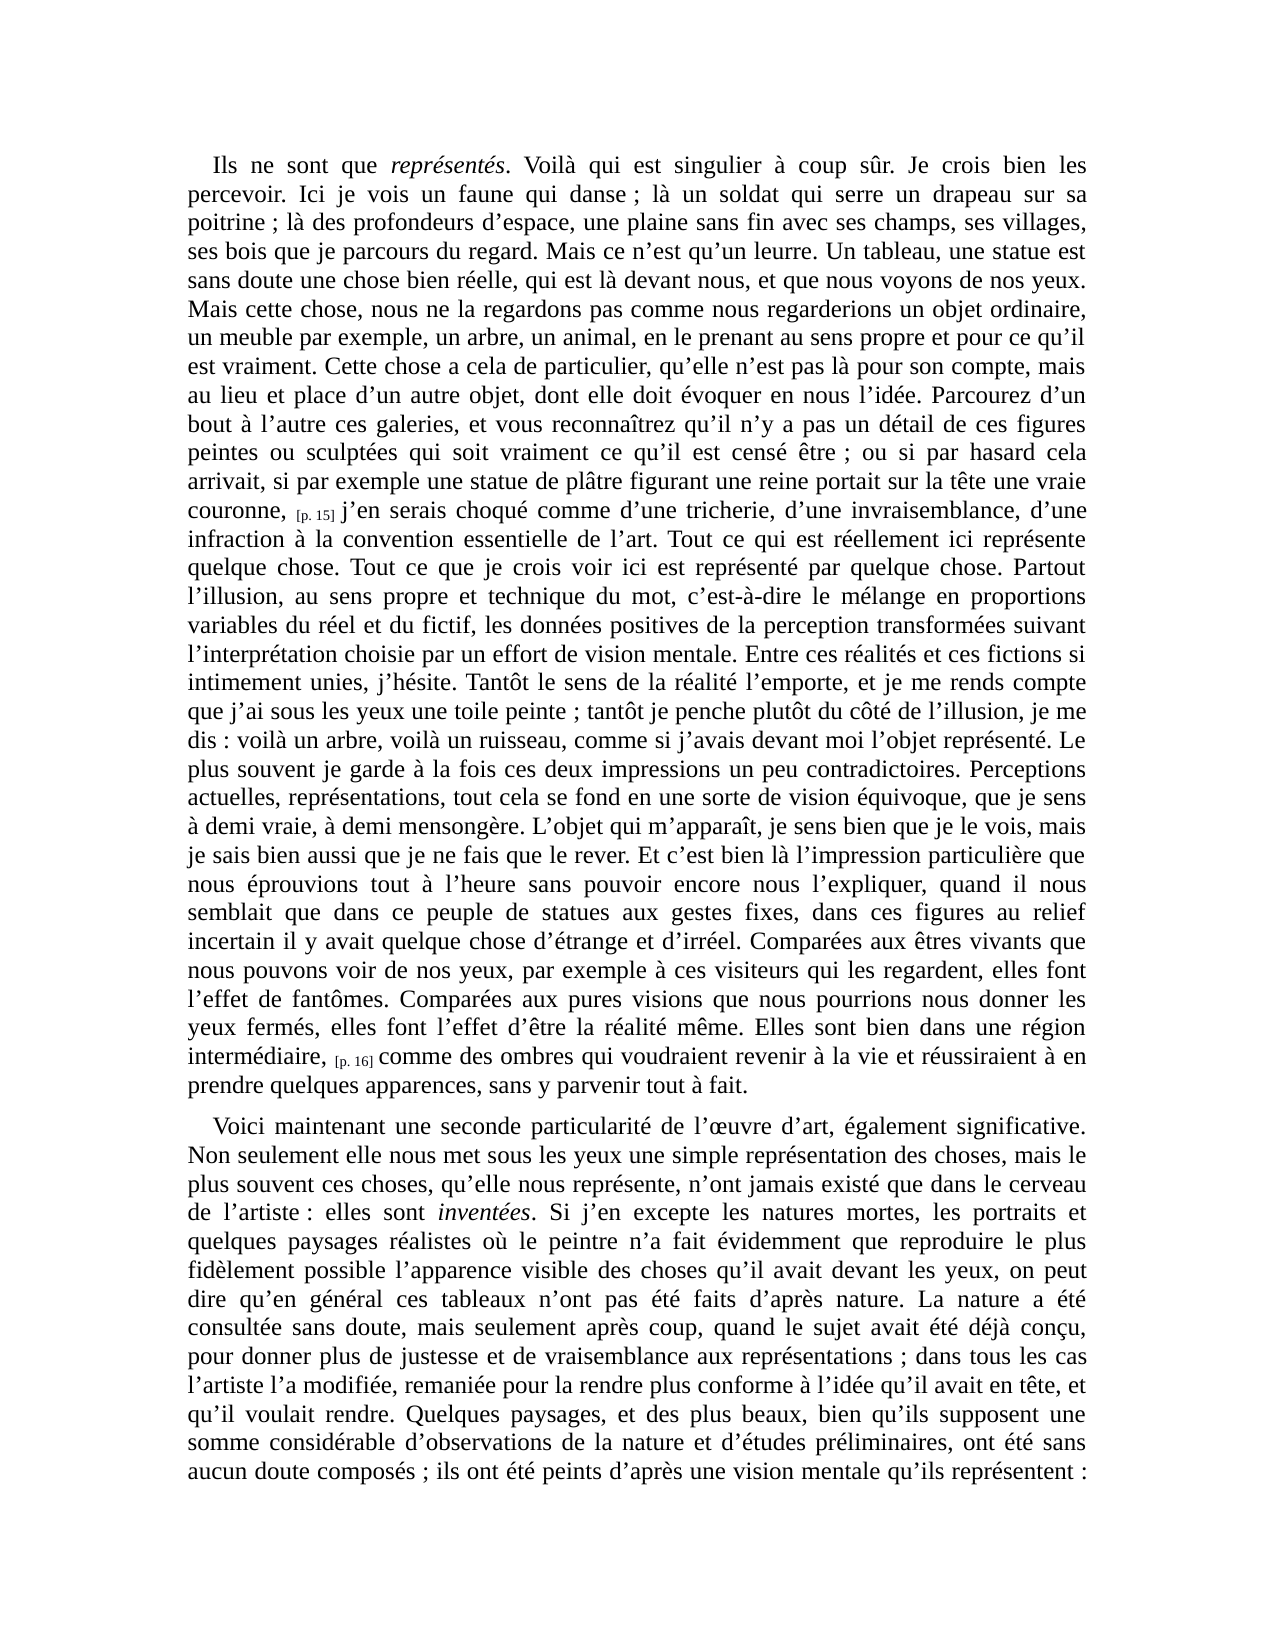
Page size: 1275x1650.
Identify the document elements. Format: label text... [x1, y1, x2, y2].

text Ils ne sont que représentés. Voilà qui est singulier à coup sûr. Je crois bien les percevoir. Ici je vois un faune qui danse ; là un soldat qui serre un drapeau sur sa poitrine ; là des profondeurs d’espace, une plaine sans fin avec ses champs, ses villages, ses bois que je parcours du regard. Mais ce n’est qu’un leurre. Un tableau, une statue est sans doute une chose bien réelle, qui est là devant nous, et que nous voyons de nos yeux. Mais cette chose, nous ne la regardons pas comme nous regarderions un objet ordinaire, un meuble par exemple, un arbre, un animal, en le prenant au sens propre et pour ce qu’il est vraiment. Cette chose a cela de particulier, qu’elle n’est pas là pour son compte, mais au lieu et place d’un autre objet, dont elle doit évoquer en nous l’idée. Parcourez d’un bout à l’autre ces galeries, et vous reconnaîtrez qu’il n’y a pas un détail de ces figures peintes ou sculptées qui soit vraiment ce qu’il est censé être ; ou si par hasard cela arrivait, si par exemple une statue de plâtre figurant une reine portait sur la tête une vraie couronne, [p. 15] j’en serais choqué comme d’une tricherie, d’une invraisemblance, d’une infraction à la convention essentielle de l’art. Tout ce qui est réellement ici représente quelque chose. Tout ce que je crois voir ici est représenté par quelque chose. Partout l’illusion, au sens propre et technique du mot, c’est-à-dire le mélange en proportions variables du réel et du fictif, les données positives de la perception transformées suivant l’interprétation choisie par un effort de vision mentale. Entre ces réalités et ces fictions si intimement unies, j’hésite. Tantôt le sens de la réalité l’emporte, et je me rends compte que j’ai sous les yeux une toile peinte ; tantôt je penche plutôt du côté de l’illusion, je me dis : voilà un arbre, voilà un ruisseau, comme si j’avais devant moi l’objet représenté. Le plus souvent je garde à la fois ces deux impressions un peu contradictoires. Perceptions actuelles, représentations, tout cela se fond en une sorte de vision équivoque, que je sens à demi vraie, à demi mensongère. L’objet qui m’apparaît, je sens bien que je le vois, mais je sais bien aussi que je ne fais que le rever. Et c’est bien là l’impression particulière que nous éprouvions tout à l’heure sans pouvoir encore nous l’expliquer, quand il nous semblait que dans ce peuple de statues aux gestes fixes, dans ces figures au relief incertain il y avait quelque chose d’étrange et d’irréel. Comparées aux êtres vivants que nous pouvons voir de nos yeux, par exemple à ces visiteurs qui les regardent, elles font l’effet de fantômes. Comparées aux pures visions que nous pourrions nous donner les yeux fermés, elles font l’effet d’être la réalité même. Elles sont bien dans une région intermédiaire, [p. 16] comme des ombres qui voudraient revenir à la vie et réussiraient à en prendre quelques apparences, sans y parvenir tout à fait. [187, 150, 1087, 1099]
text Voici maintenant une seconde particularité de l’œuvre d’art, également significative. Non seulement elle nous met sous les yeux une simple représentation des choses, mais le plus souvent ces choses, qu’elle nous représente, n’ont jamais existé que dans le cerveau de l’artiste : elles sont inventées. Si j’en excepte les natures mortes, les portraits et quelques paysages réalistes où le peintre n’a fait évidemment que reproduire le plus fidèlement possible l’apparence visible des choses qu’il avait devant les yeux, on peut dire qu’en général ces tableaux n’ont pas été faits d’après nature. La nature a été consultée sans doute, mais seulement après coup, quand le sujet avait été déjà conçu, pour donner plus de justesse et de vraisemblance aux représentations ; dans tous les cas l’artiste l’a modifiée, remaniée pour la rendre plus conforme à l’idée qu’il avait en tête, et qu’il voulait rendre. Quelques paysages, et des plus beaux, bien qu’ils supposent une somme considérable d’observations de la nature et d’études préliminaires, ont été sans aucun doute composés ; ils ont été peints d’après une vision mentale qu’ils représentent : [187, 1111, 1087, 1485]
